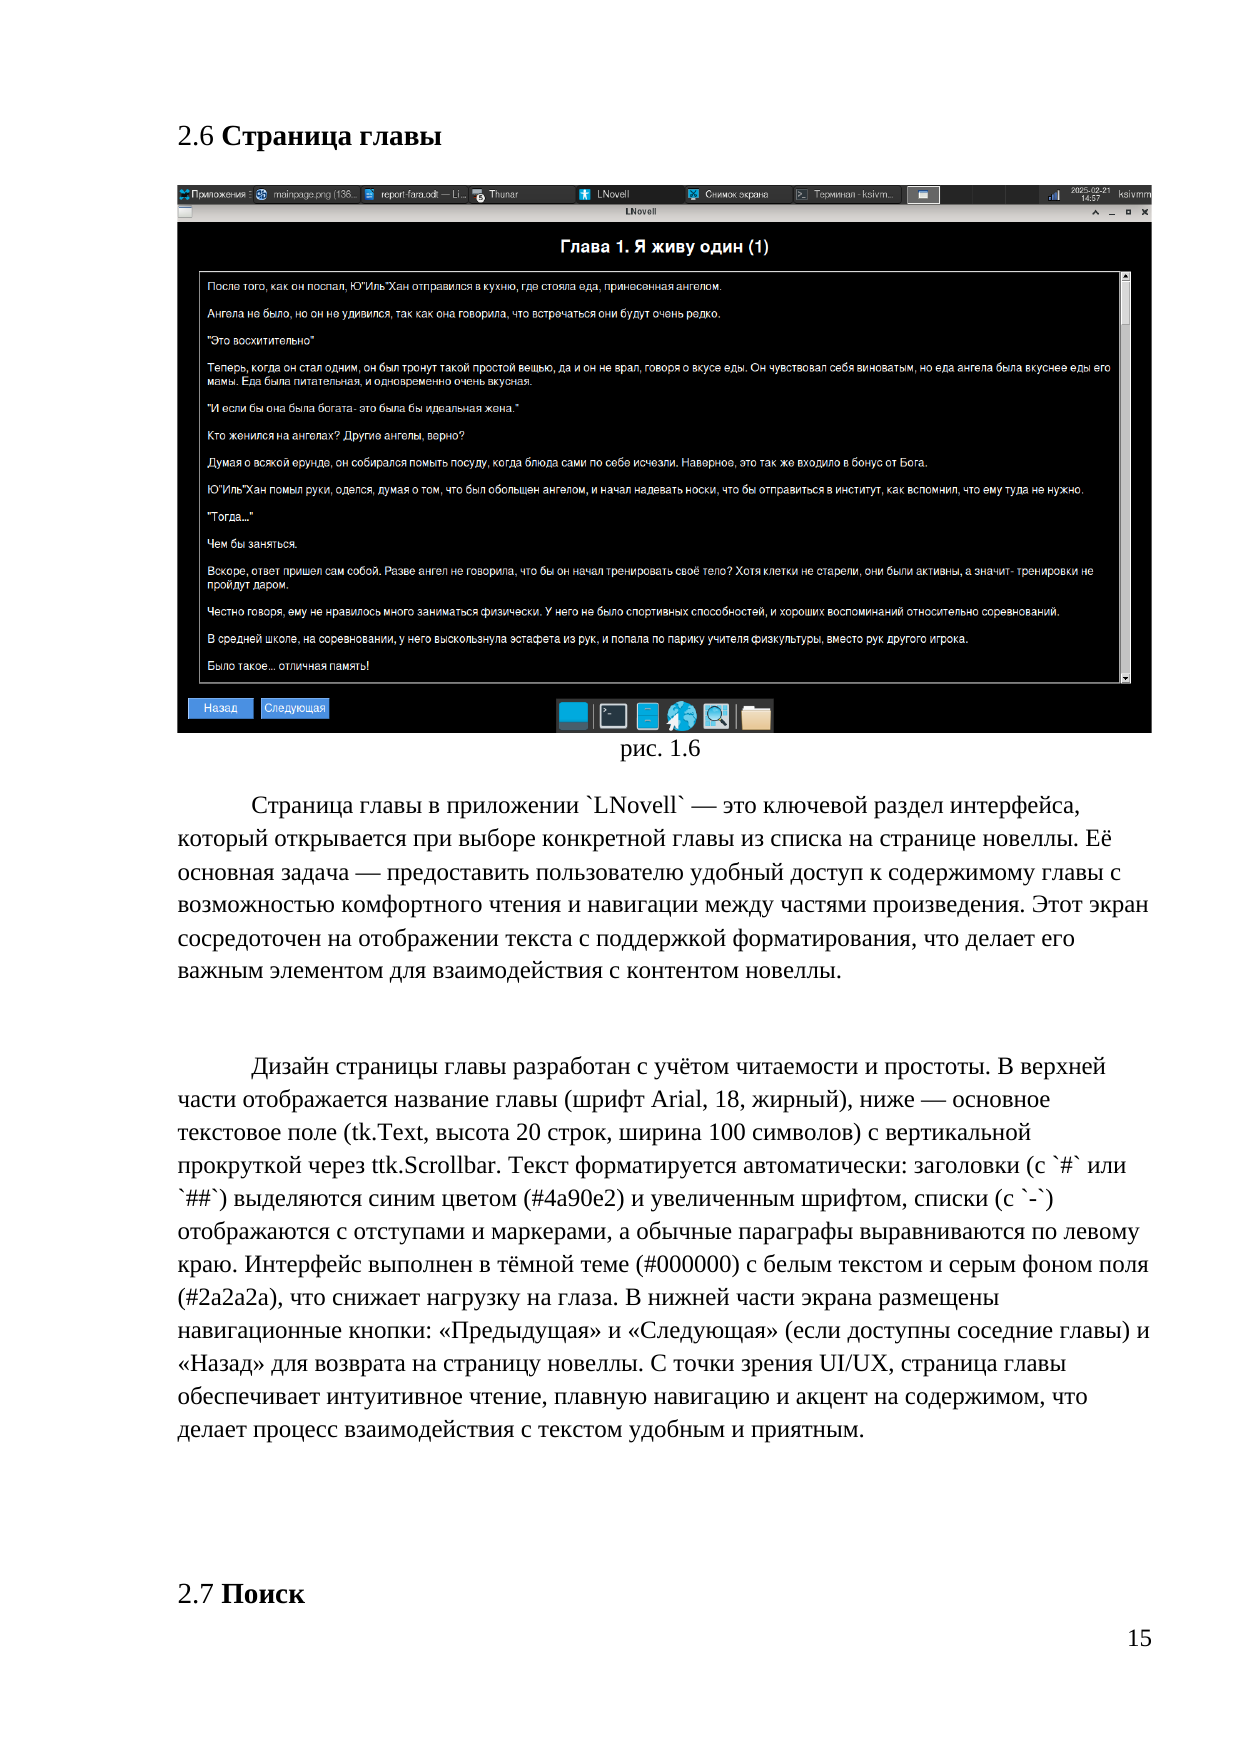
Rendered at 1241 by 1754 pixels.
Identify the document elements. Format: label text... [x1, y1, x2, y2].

picture [177, 185, 1152, 733]
text Страница главы в приложении `LNovell` — это ключевой раздел интерфейса, который открывается при выборе конкретной главы из списка на странице новеллы. Её основная задача — предоставить пользователю удобный доступ к содержимому главы с возможностью комфортного чтения и навигации между частями произведения. Этот экран сосредоточен на отображении текста с поддержкой форматирования, что делает его важным элементом для взаимодействия с контентом новеллы. [177, 791, 1152, 984]
text рис. 1.6 [177, 733, 1152, 762]
subtitle 2.6 Страница главы [177, 118, 1152, 152]
text 2.7 Поиск [177, 1576, 1152, 1609]
text Дизайн страницы главы разработан с учётом читаемости и простоты. В верхней части отображается название главы (шрифт Arial, 18, жирный), ниже — основное текстовое поле (tk.Text, высота 20 строк, ширина 100 символов) с вертикальной прокруткой через ttk.Scrollbar. Текст форматируется автоматически: заголовки (с `#` или `##`) выделяются синим цветом (#4a90e2) и увеличенным шрифтом, списки (с `-`) отображаются с отступами и маркерами, а обычные параграфы выравниваются по левому краю. Интерфейс выполнен в тёмной теме (#000000) с белым текстом и серым фоном поля (#2a2a2a), что снижает нагрузку на глаза. В нижней части экрана размещены навигационные кнопки: «Предыдущая» и «Следующая» (если доступны соседние главы) и «Назад» для возврата на страницу новеллы. С точки зрения UI/UX, страница главы обеспечивает интуитивное чтение, плавную навигацию и акцент на содержимом, что делает процесс взаимодействия с текстом удобным и приятным. [177, 1051, 1152, 1443]
